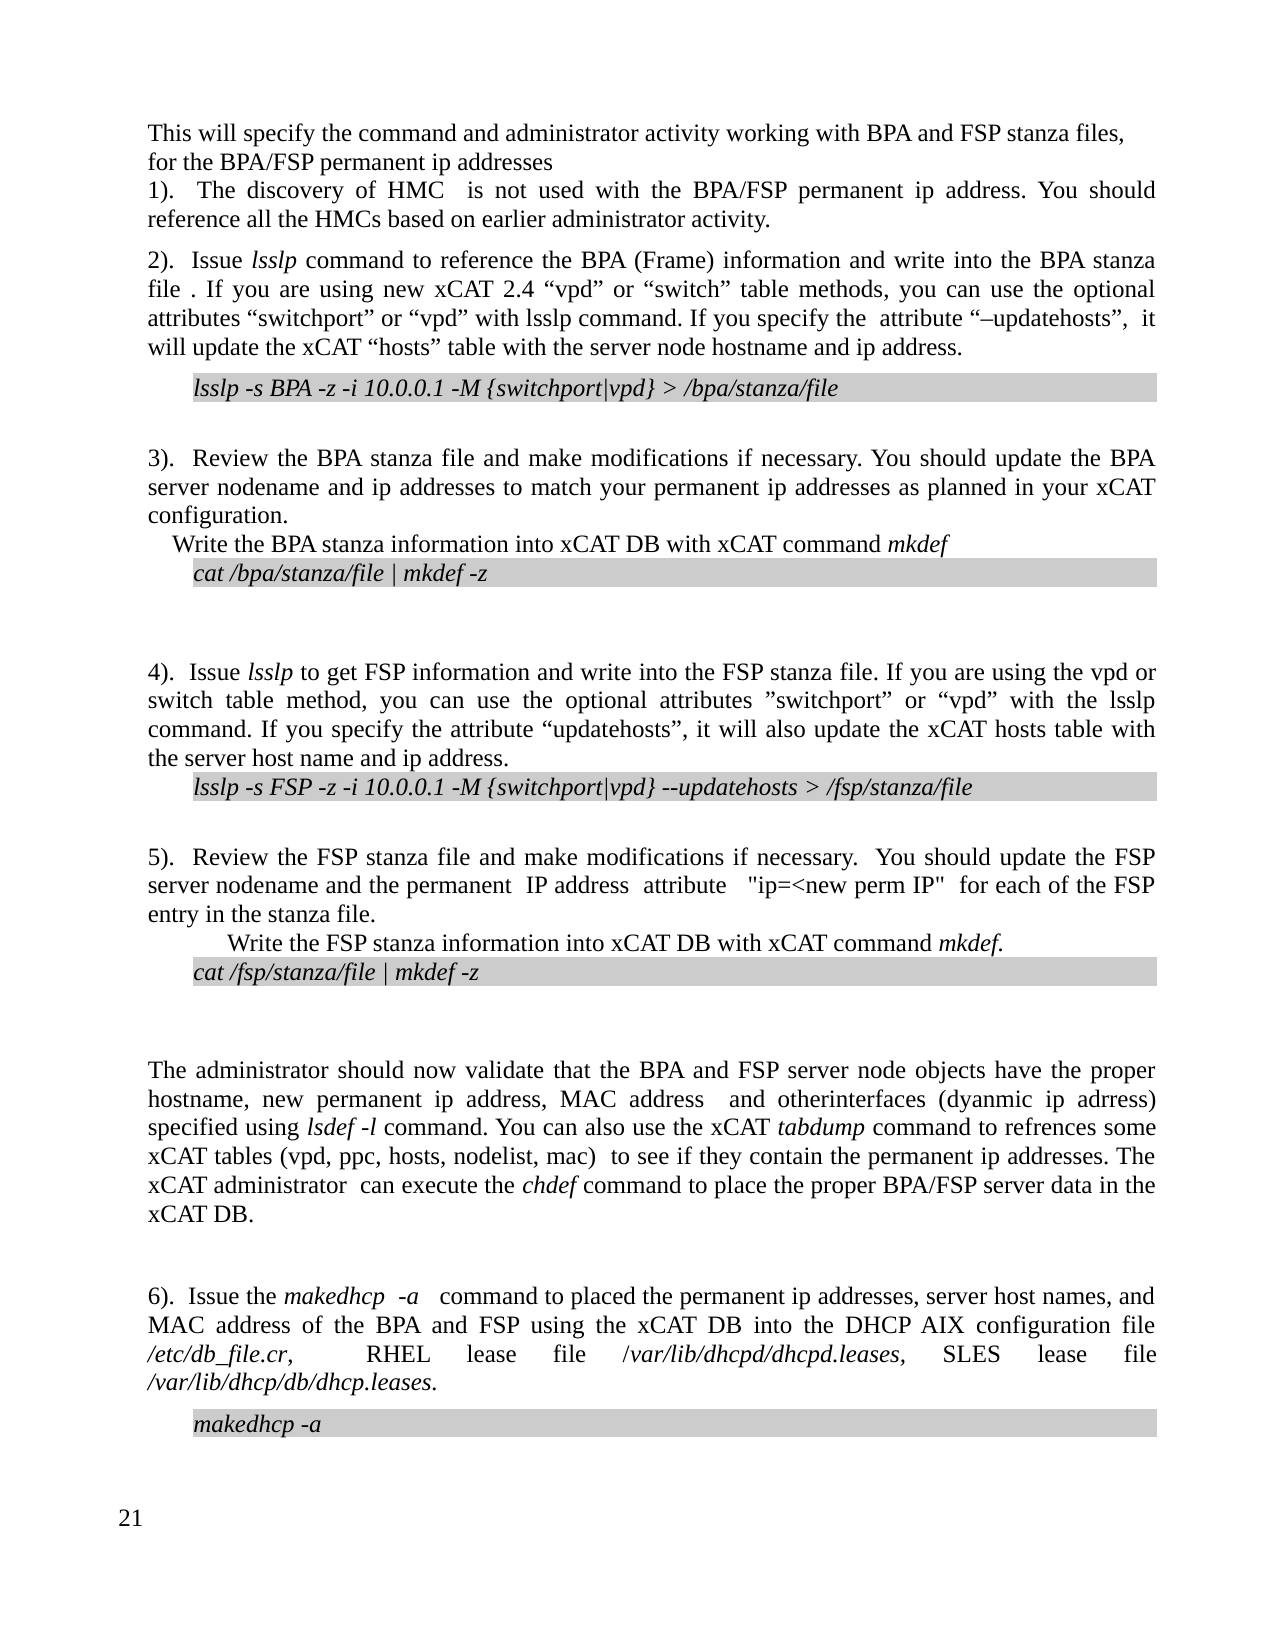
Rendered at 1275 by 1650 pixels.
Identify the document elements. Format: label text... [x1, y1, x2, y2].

list 4). Issue lsslp to get FSP information and write into the FSP stanza file. If you are using the vpd or switch table method, you can use the optional attributes ”switchport” or “vpd” with the lsslp command. If you specify the attribute “updatehosts”, it will also update the xCAT hosts table with the server host name and ip address. [118, 657, 1157, 772]
list 1). The discovery of HMC is not used with the BPA/FSP permanent ip address. You should reference all the HMCs based on earlier administrator activity. [147, 176, 1157, 233]
text Write the FSP stanza information into xCAT DB with xCAT command mkdef. [177, 928, 1157, 957]
text The administrator should now validate that the BPA and FSP server node objects have the proper hostname, new permanent ip address, MAC address and otherinterfaces (dyanmic ip adrress) specified using lsdef -l command. You can also use the xCAT tabdump command to refrences some xCAT tables (vpd, ppc, hosts, nodelist, mac) to see if they contain the permanent ip addresses. The xCAT administrator can execute the chdef command to place the proper BPA/FSP server data in the xCAT DB. [148, 1055, 1157, 1227]
list lsslp -s FSP -z -i 10.0.0.1 -M {switchport|vpd} --updatehosts > /fsp/stanza/file [193, 772, 1157, 801]
list 3). Review the BPA stanza file and make modifications if necessary. You should update the BPA server nodename and ip addresses to match your permanent ip addresses as planned in your xCAT configuration. [118, 443, 1157, 529]
list 5). Review the FSP stanza file and make modifications if necessary. You should update the FSP server nodename and the permanent IP address attribute "ip=<new perm IP" for each of the FSP entry in the stanza file. [118, 842, 1157, 928]
list makedhcp -a [193, 1409, 1157, 1437]
list 2). Issue lsslp command to reference the BPA (Frame) information and write into the BPA stanza file . If you are using new xCAT 2.4 “vpd” or “switch” table methods, you can use the optional attributes “switchport” or “vpd” with lsslp command. If you specify the attribute “–updatehosts”, it will update the xCAT “hosts” table with the server node hostname and ip address. [147, 246, 1157, 361]
list 6). Issue the makedhcp -a command to placed the permanent ip addresses, server host names, and MAC address of the BPA and FSP using the xCAT DB into the DHCP AIX configuration file /etc/db_file.cr, RHEL lease file /var/lib/dhcpd/dhcpd.leases, SLES lease file /var/lib/dhcp/db/dhcp.leases. [118, 1281, 1157, 1396]
list lsslp -s BPA -z -i 10.0.0.1 -M {switchport|vpd} > /bpa/stanza/file [193, 373, 1157, 402]
list cat /bpa/stanza/file | mkdef -z [193, 558, 1157, 587]
list cat /fsp/stanza/file | mkdef -z [193, 957, 1157, 986]
list This will specify the command and administrator activity working with BPA and FSP stanza files, for the BPA/FSP permanent ip addresses [147, 118, 1157, 176]
text Write the BPA stanza information into xCAT DB with xCAT command mkdef [147, 529, 1157, 558]
